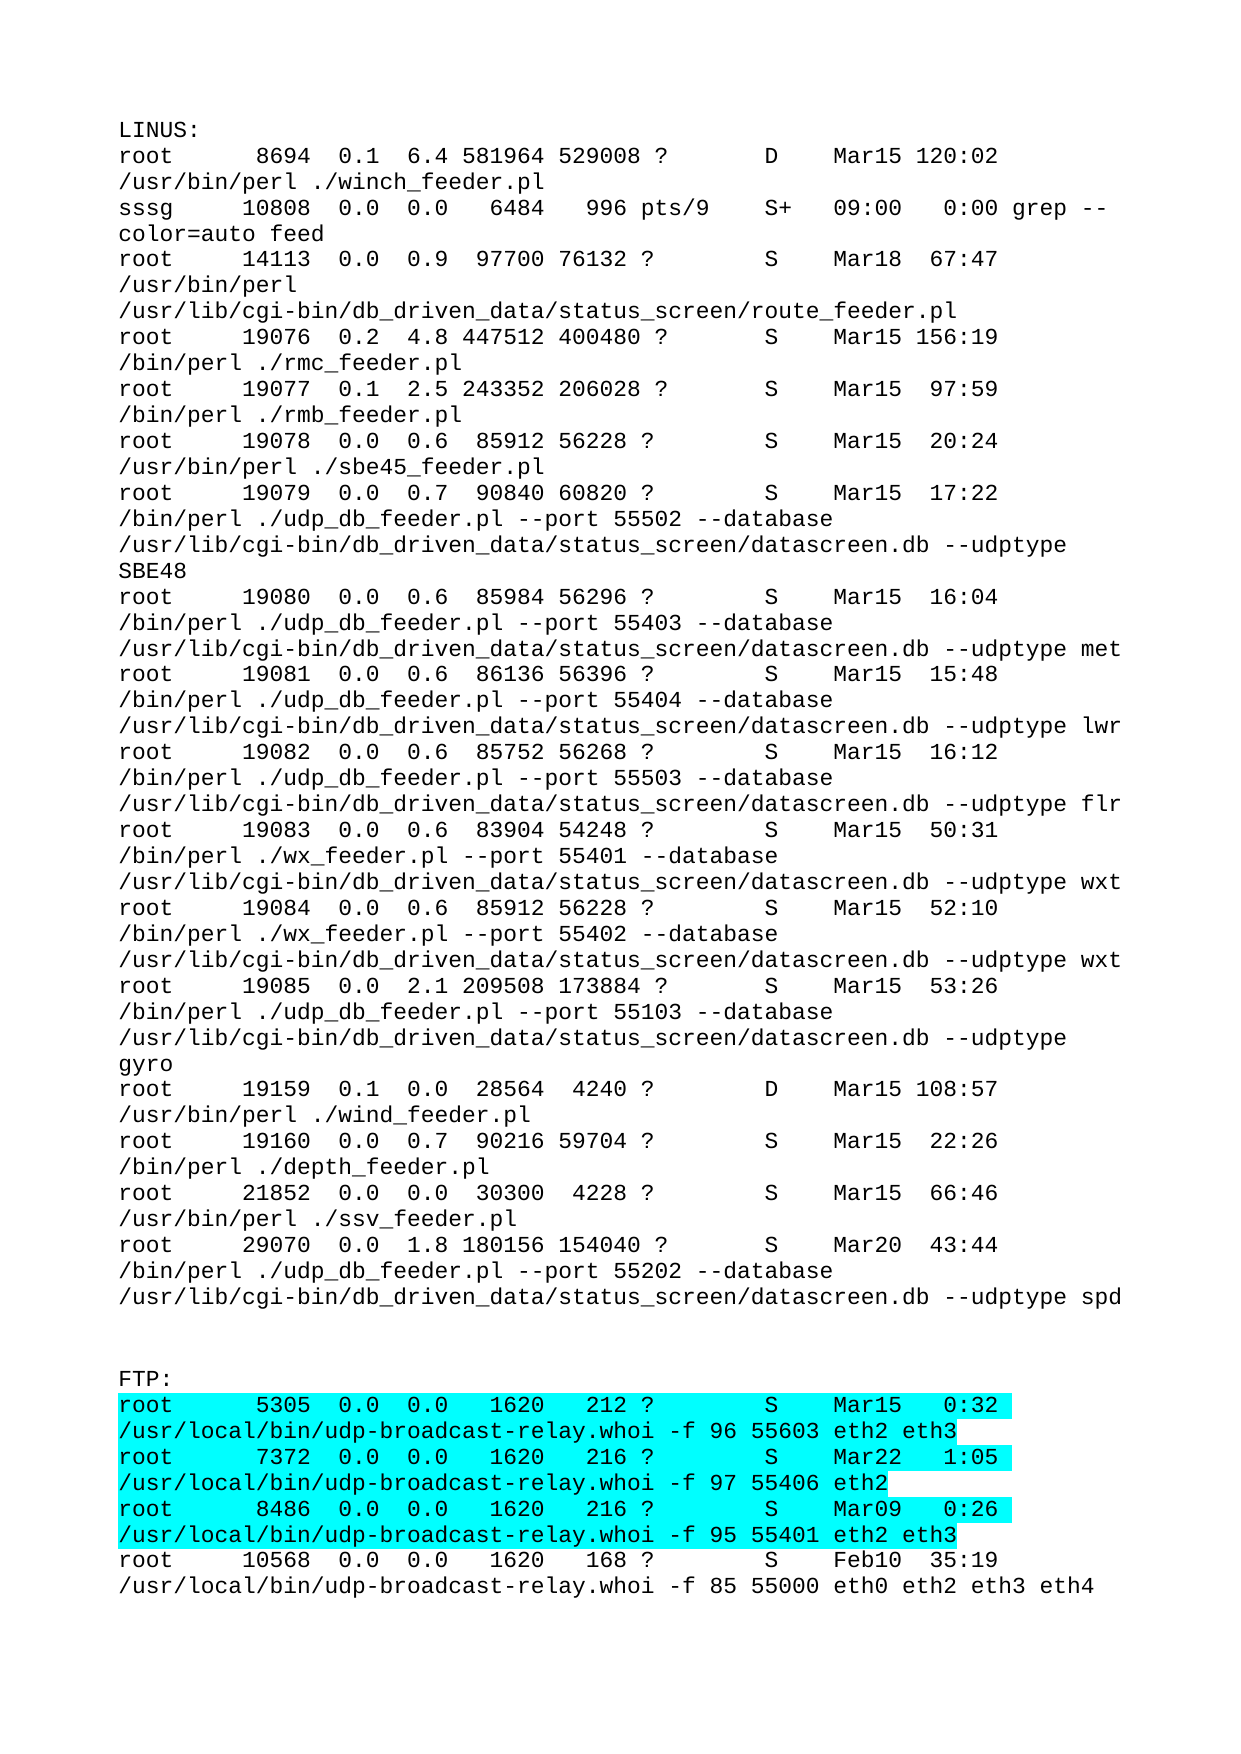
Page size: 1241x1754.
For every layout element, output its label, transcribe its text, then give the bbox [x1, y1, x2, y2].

text root 19084 0.0 0.6 85912 56228 ? S Mar15 52:10 /bin/perl ./wx_feeder.pl --port 55402 --database /usr/lib/cgi-bin/db_driven_data/status_screen/datascreen.db --udptype wxt [118, 896, 1122, 974]
text root 19079 0.0 0.7 90840 60820 ? S Mar15 17:22 /bin/perl ./udp_db_feeder.pl --port 55502 --database /usr/lib/cgi-bin/db_driven_data/status_screen/datascreen.db --udptype SBE48 [118, 481, 1122, 585]
text root 8486 0.0 0.0 1620 216 ? S Mar09 0:26 /usr/local/bin/udp-broadcast-relay.whoi -f 95 55401 eth2 eth3 [118, 1497, 1122, 1549]
text root 19077 0.1 2.5 243352 206028 ? S Mar15 97:59 /bin/perl ./rmb_feeder.pl [118, 377, 1122, 429]
text root 7372 0.0 0.0 1620 216 ? S Mar22 1:05 /usr/local/bin/udp-broadcast-relay.whoi -f 97 55406 eth2 [118, 1445, 1122, 1497]
text root 19159 0.1 0.0 28564 4240 ? D Mar15 108:57 /usr/bin/perl ./wind_feeder.pl [118, 1078, 1122, 1130]
text root 29070 0.0 1.8 180156 154040 ? S Mar20 43:44 /bin/perl ./udp_db_feeder.pl --port 55202 --database /usr/lib/cgi-bin/db_driven_data/status_screen/datascreen.db --udptype spd [118, 1233, 1122, 1311]
text root 19080 0.0 0.6 85984 56296 ? S Mar15 16:04 /bin/perl ./udp_db_feeder.pl --port 55403 --database /usr/lib/cgi-bin/db_driven_data/status_screen/datascreen.db --udptype met [118, 585, 1122, 663]
text root 19078 0.0 0.6 85912 56228 ? S Mar15 20:24 /usr/bin/perl ./sbe45_feeder.pl [118, 429, 1122, 481]
text root 19076 0.2 4.8 447512 400480 ? S Mar15 156:19 /bin/perl ./rmc_feeder.pl [118, 326, 1122, 377]
text root 19085 0.0 2.1 209508 173884 ? S Mar15 53:26 /bin/perl ./udp_db_feeder.pl --port 55103 --database /usr/lib/cgi-bin/db_driven_data/status_screen/datascreen.db --udptype gyro [118, 974, 1122, 1078]
text root 19083 0.0 0.6 83904 54248 ? S Mar15 50:31 /bin/perl ./wx_feeder.pl --port 55401 --database /usr/lib/cgi-bin/db_driven_data/status_screen/datascreen.db --udptype wxt [118, 818, 1122, 896]
text FTP: [118, 1367, 1122, 1393]
text root 5305 0.0 0.0 1620 212 ? S Mar15 0:32 /usr/local/bin/udp-broadcast-relay.whoi -f 96 55603 eth2 eth3 [118, 1393, 1122, 1445]
text root 19081 0.0 0.6 86136 56396 ? S Mar15 15:48 /bin/perl ./udp_db_feeder.pl --port 55404 --database /usr/lib/cgi-bin/db_driven_data/status_screen/datascreen.db --udptype lwr [118, 663, 1122, 741]
text sssg 10808 0.0 0.0 6484 996 pts/9 S+ 09:00 0:00 grep --color=auto feed [118, 196, 1122, 248]
text root 10568 0.0 0.0 1620 168 ? S Feb10 35:19 /usr/local/bin/udp-broadcast-relay.whoi -f 85 55000 eth0 eth2 eth3 eth4 [118, 1549, 1122, 1601]
text root 14113 0.0 0.9 97700 76132 ? S Mar18 67:47 /usr/bin/perl /usr/lib/cgi-bin/db_driven_data/status_screen/route_feeder.pl [118, 248, 1122, 326]
text root 21852 0.0 0.0 30300 4228 ? S Mar15 66:46 /usr/bin/perl ./ssv_feeder.pl [118, 1182, 1122, 1233]
text root 19082 0.0 0.6 85752 56268 ? S Mar15 16:12 /bin/perl ./udp_db_feeder.pl --port 55503 --database /usr/lib/cgi-bin/db_driven_data/status_screen/datascreen.db --udptype flr [118, 741, 1122, 818]
text root 19160 0.0 0.7 90216 59704 ? S Mar15 22:26 /bin/perl ./depth_feeder.pl [118, 1130, 1122, 1182]
text root 8694 0.1 6.4 581964 529008 ? D Mar15 120:02 /usr/bin/perl ./winch_feeder.pl [118, 144, 1122, 196]
text LINUS: [118, 118, 1122, 144]
